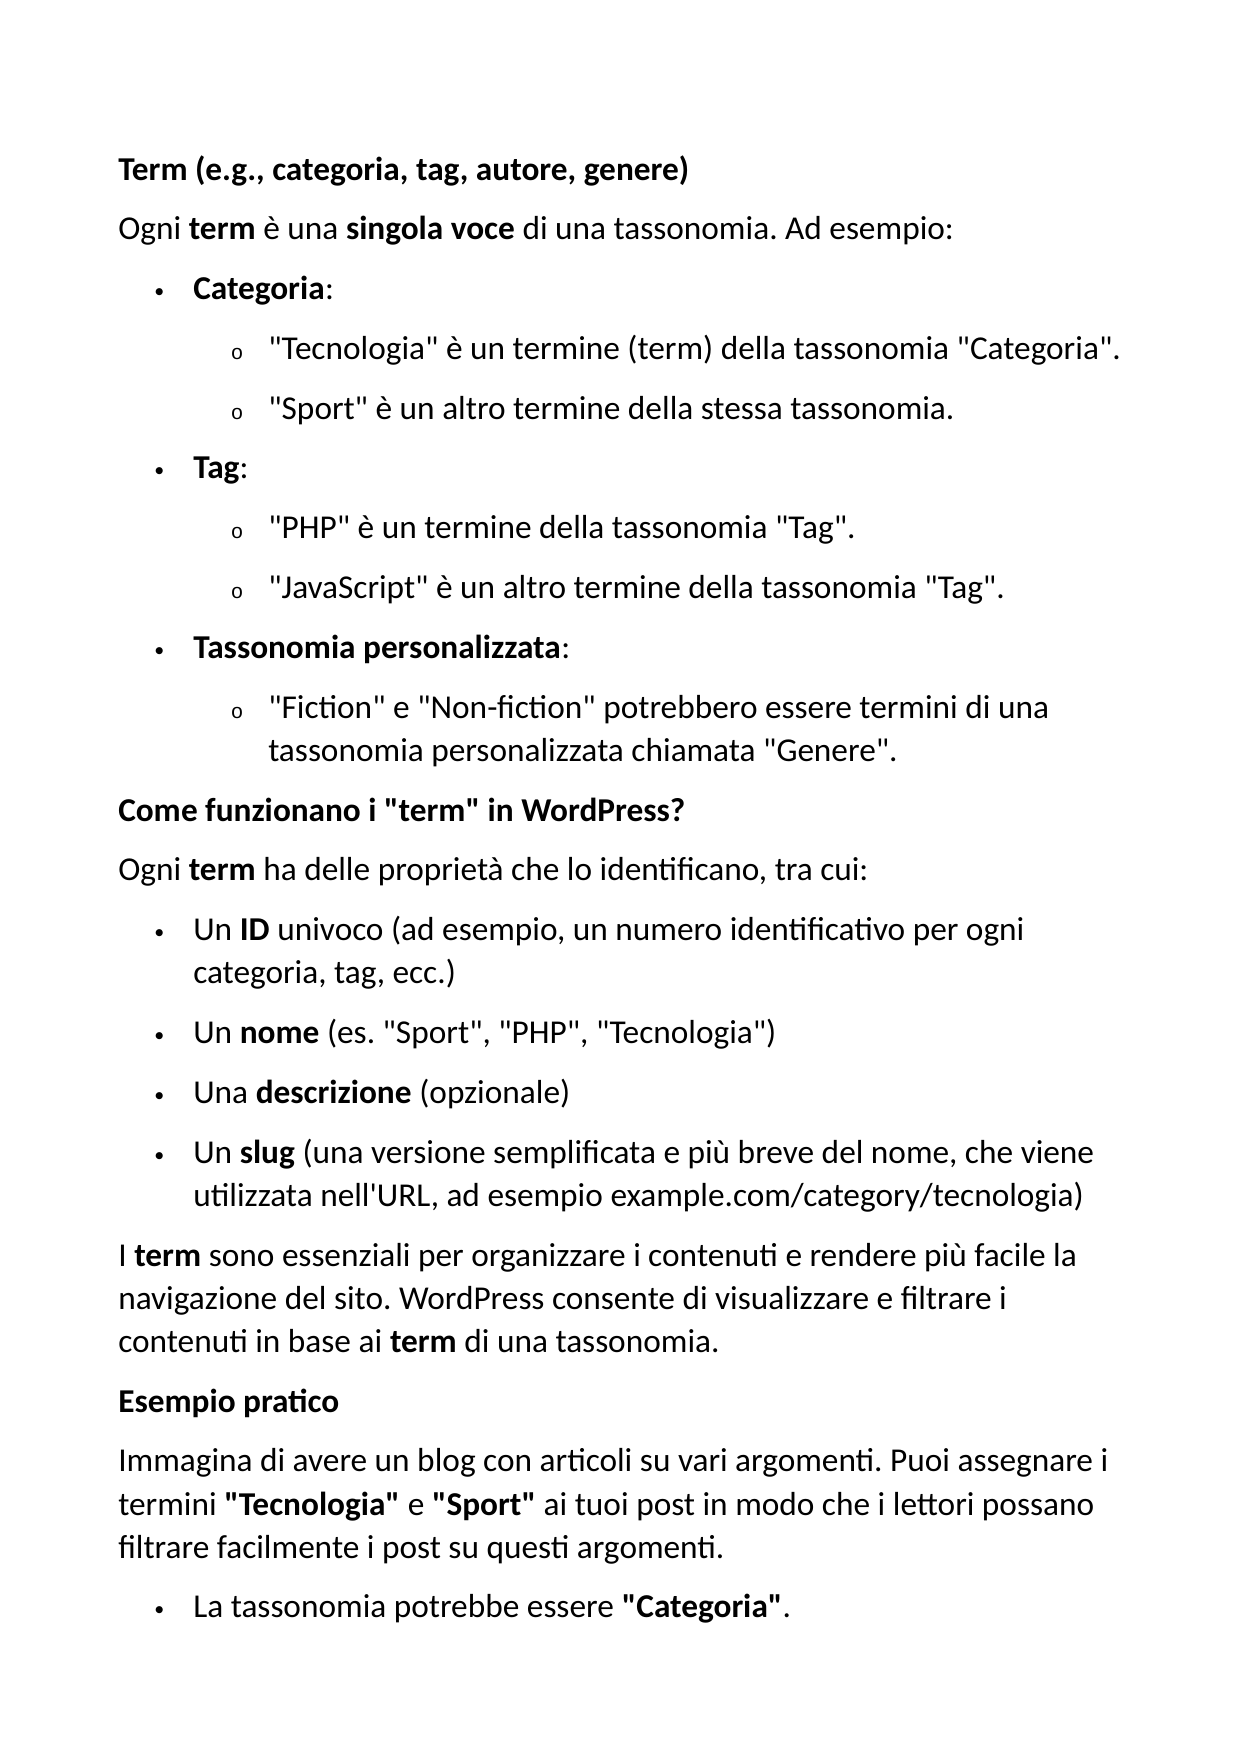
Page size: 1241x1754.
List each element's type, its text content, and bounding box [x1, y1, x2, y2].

list La tassonomia potrebbe essere "Categoria". [156, 1586, 1122, 1626]
list Una descrizione (opzionale) [156, 1071, 1122, 1112]
text Term (e.g., categoria, tag, autore, genere) [118, 148, 1122, 188]
text Ogni term è una singola voce di una tassonomia. Ad esempio: [118, 207, 1122, 248]
text Ogni term ha delle proprietà che lo identificano, tra cui: [118, 848, 1122, 889]
list Un slug (una versione semplificata e più breve del nome, che viene utilizzata nell'URL, ad esempio example.com/category/tecnologia) [156, 1131, 1122, 1214]
list "Fiction" e "Non-fiction" potrebbero essere termini di una tassonomia personalizzata chiamata "Genere". [231, 686, 1122, 769]
list Categoria: [156, 267, 1122, 308]
list "Sport" è un altro termine della stessa tassonomia. [231, 387, 1122, 427]
list "PHP" è un termine della tassonomia "Tag". [231, 506, 1122, 547]
list Un ID univoco (ad esempio, un numero identificativo per ogni categoria, tag, ecc.) [156, 908, 1122, 992]
list Tag: [156, 447, 1122, 487]
list "JavaScript" è un altro termine della tassonomia "Tag". [231, 566, 1122, 607]
text Immagina di avere un blog con articoli su vari argomenti. Puoi assegnare i termini "Tecnologia" e "Sport" ai tuoi post in modo che i lettori possano filtrare facilmente i post su questi argomenti. [118, 1439, 1122, 1566]
text I term sono essenziali per organizzare i contenuti e rendere più facile la navigazione del sito. WordPress consente di visualizzare e filtrare i contenuti in base ai term di una tassonomia. [118, 1234, 1122, 1361]
text Come funzionano i "term" in WordPress? [118, 789, 1122, 829]
list Un nome (es. "Sport", "PHP", "Tecnologia") [156, 1011, 1122, 1052]
list Tassonomia personalizzata: [156, 626, 1122, 667]
list "Tecnologia" è un termine (term) della tassonomia "Categoria". [231, 327, 1122, 368]
text Esempio pratico [118, 1380, 1122, 1420]
